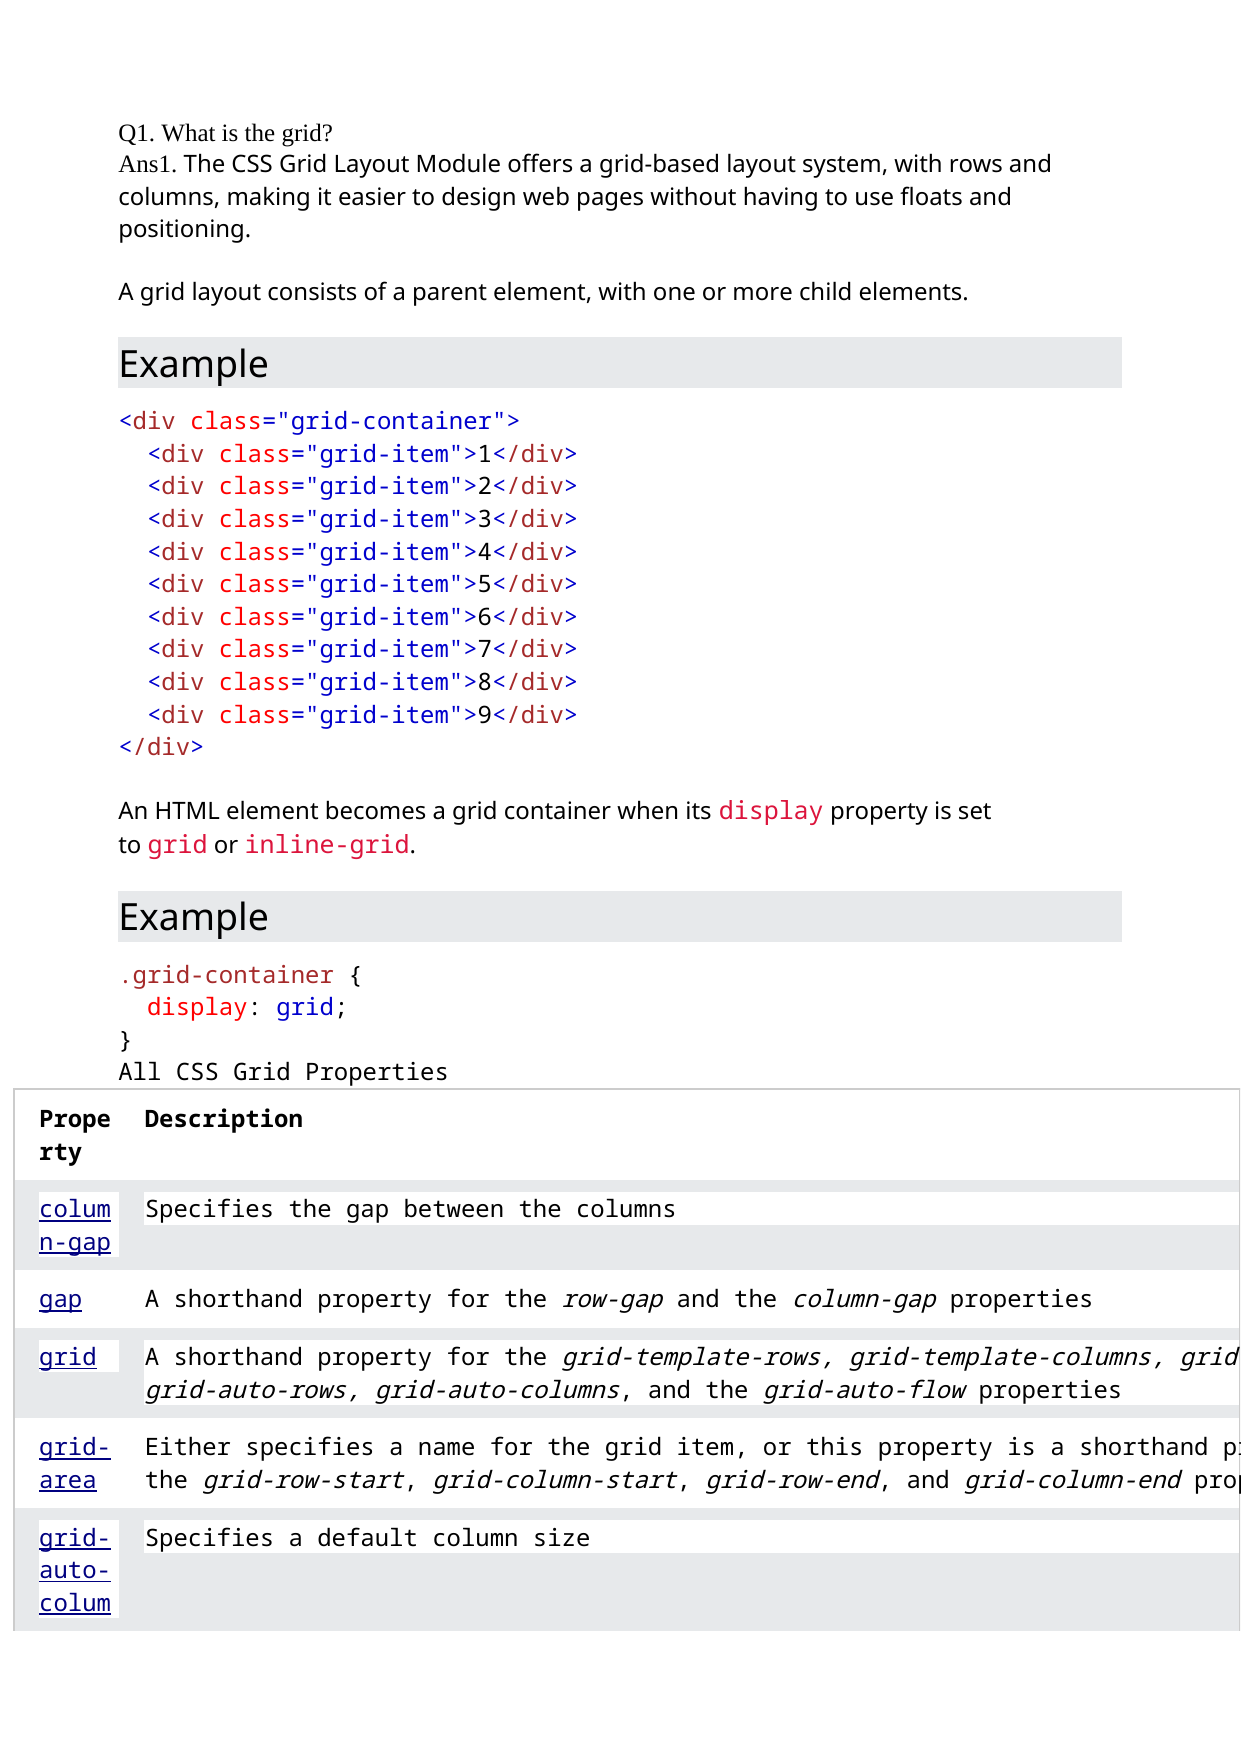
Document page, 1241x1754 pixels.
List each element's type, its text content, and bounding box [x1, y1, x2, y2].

text A grid layout consists of a parent element, with one or more child elements. [118, 275, 1122, 307]
text .grid-container { display: grid; } [118, 957, 1122, 1055]
table_cell Either specifies a name for the grid item, or this property is a shorthand property for the grid-row-start, grid-column-start, grid-row-end, and grid-column-end properties [132, 1418, 1239, 1508]
table_cell gap [15, 1270, 132, 1327]
text Ans1. The CSS Grid Layout Module offers a grid-based layout system, with rows and columns, making it easier to design web pages without having to use floats and positioning. [118, 147, 1122, 245]
table_cell grid-auto-colum [15, 1508, 132, 1631]
text <div class="grid-container"> <div class="grid-item">1</div> <div class="grid-item">2</div> <div class="grid-item">3</div> <div class="grid-item">4</div> <div class="grid-item">5</div> <div class="grid-item">6</div> <div class="grid-item">7</div> <div class="grid-item">8</div> <div class="grid-item">9</div> </div> [118, 404, 1122, 763]
table_cell grid-area [15, 1418, 132, 1508]
table_cell Specifies a default column size [132, 1508, 1239, 1631]
subtitle Example [118, 891, 1122, 942]
text Q1. What is the grid? [118, 118, 1122, 147]
table_header Description [132, 1090, 1239, 1179]
table_cell A shorthand property for the grid-template-rows, grid-template-columns, grid-template-areas, grid-auto-rows, grid-auto-columns, and the grid-auto-flow properties [132, 1328, 1239, 1418]
subtitle Example [118, 337, 1122, 388]
text All CSS Grid Properties [118, 1055, 1122, 1088]
table_cell column-gap [15, 1180, 132, 1270]
table_cell Specifies the gap between the columns [132, 1180, 1239, 1270]
table_cell A shorthand property for the row-gap and the column-gap properties [132, 1270, 1239, 1327]
table_header Property [15, 1090, 132, 1179]
table_cell grid [15, 1328, 132, 1418]
text An HTML element becomes a grid container when its display property is set to grid or inline-grid. [118, 793, 1122, 861]
